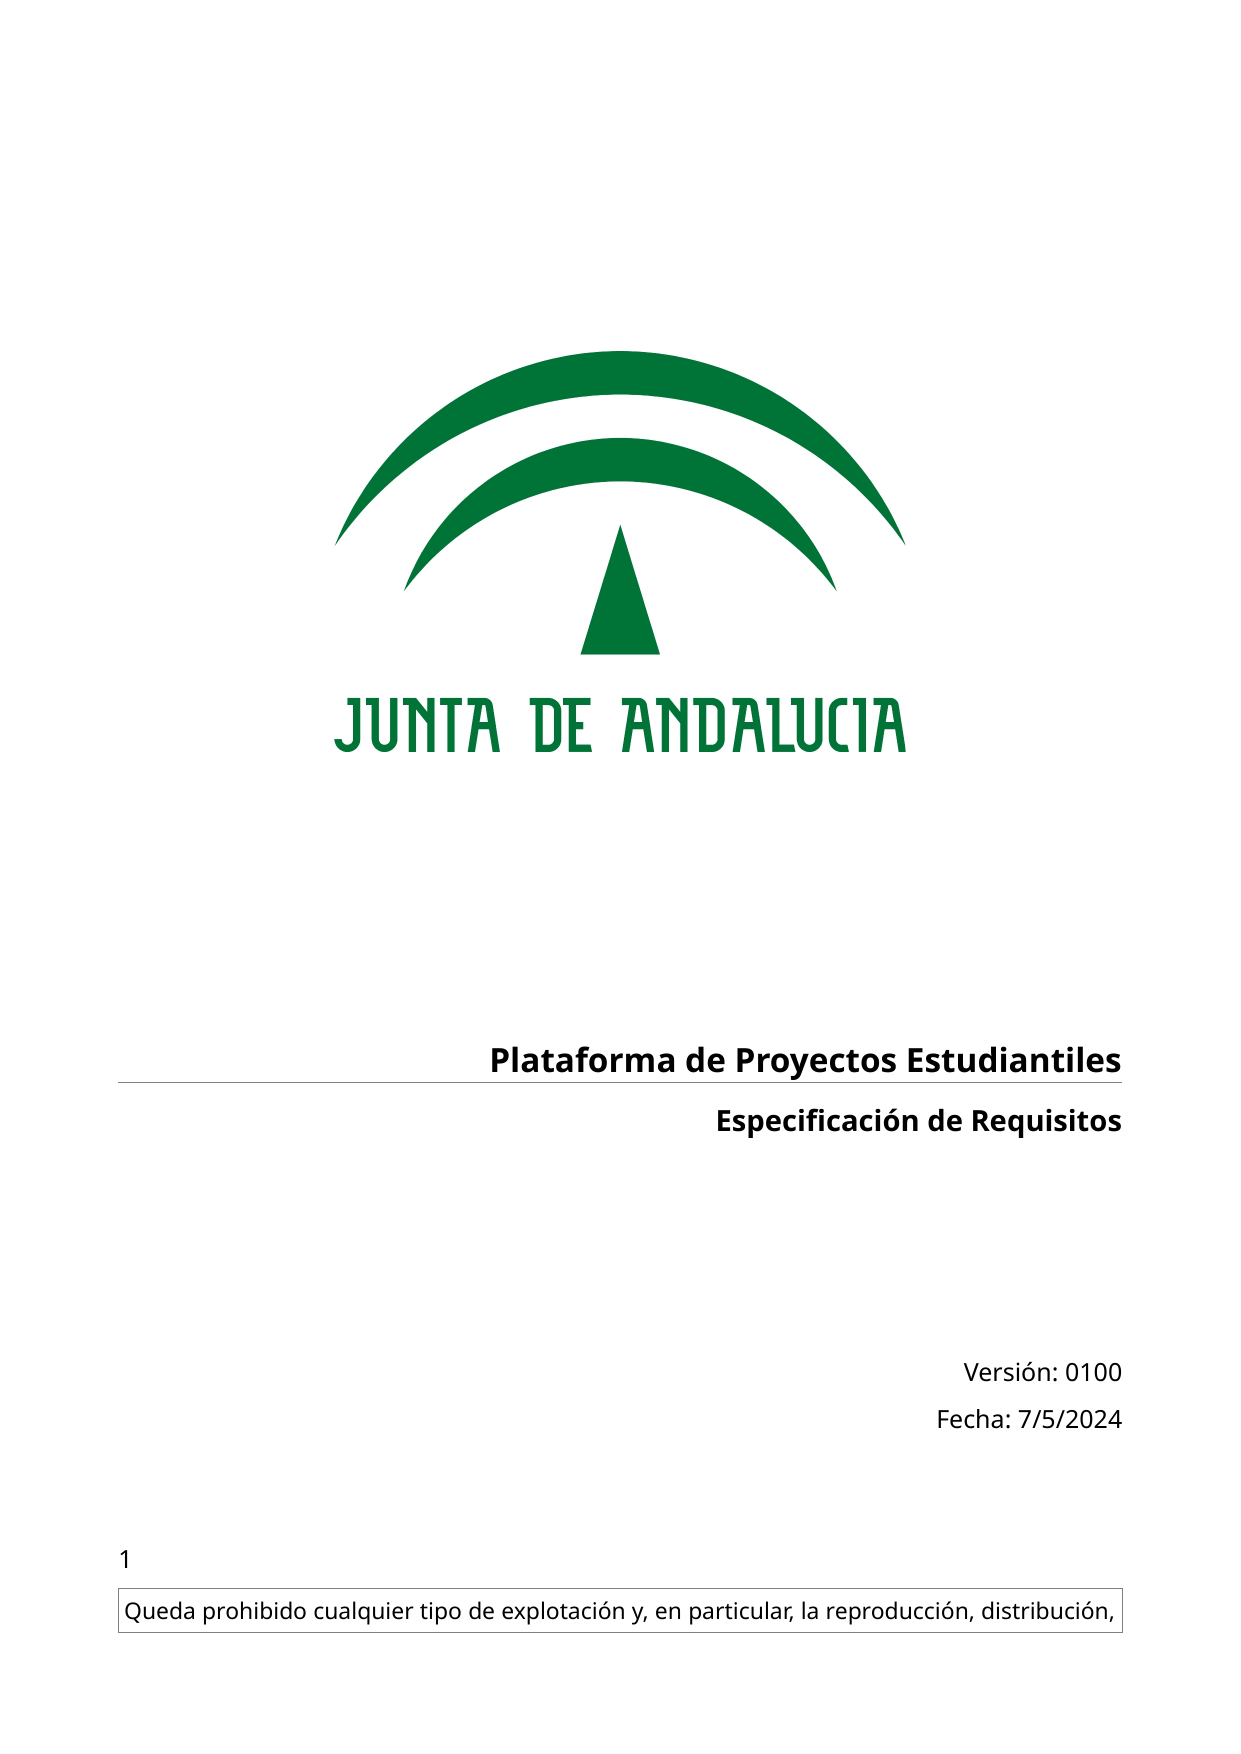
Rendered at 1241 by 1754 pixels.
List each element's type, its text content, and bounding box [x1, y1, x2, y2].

table_header Queda prohibido cualquier tipo de explotación y, en particular, la reproducción, distribución, [119, 1589, 1122, 1632]
text Fecha: 7/5/2024 [118, 1402, 1122, 1436]
title Especificación de Requisitos [118, 1101, 1122, 1140]
picture [334, 351, 906, 752]
text 1 [118, 1541, 1122, 1575]
text Versión: 0100 [118, 1355, 1122, 1389]
text Plataforma de Proyectos Estudiantiles [118, 1036, 1122, 1082]
